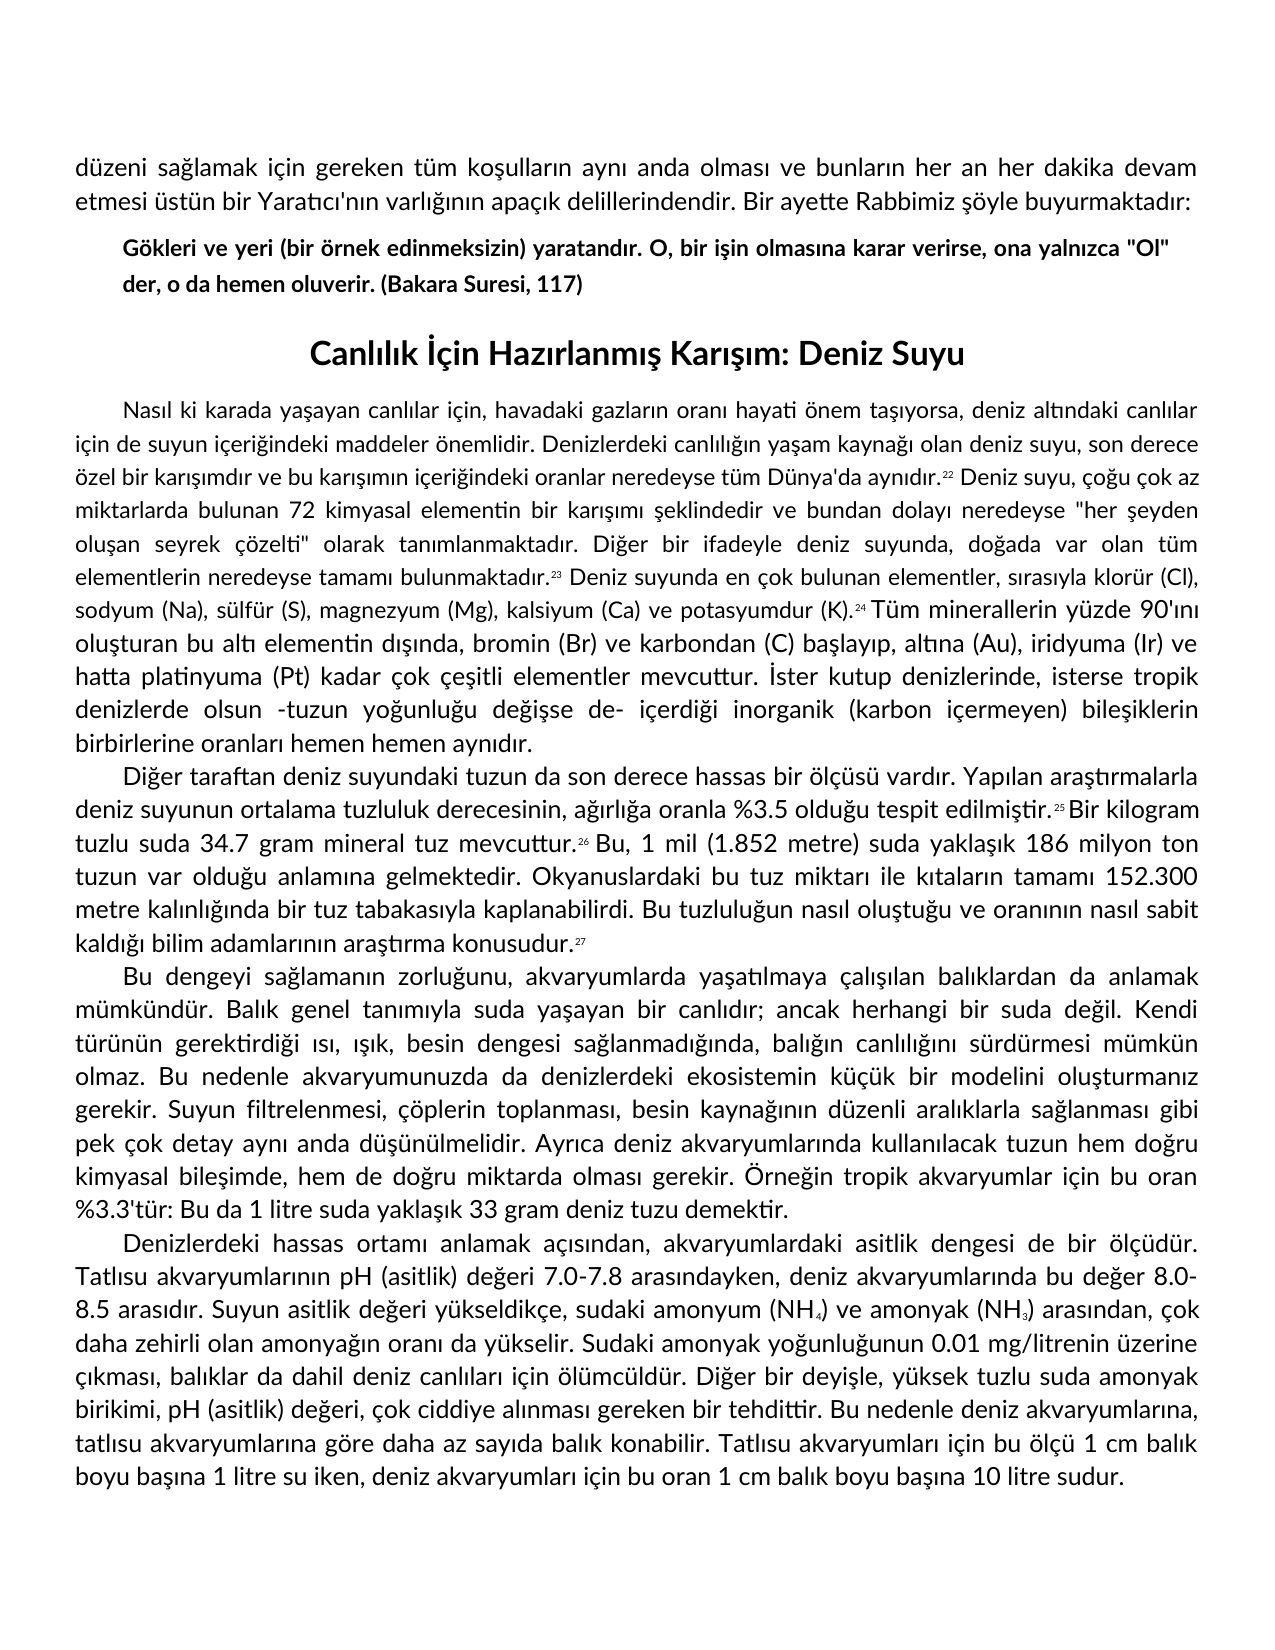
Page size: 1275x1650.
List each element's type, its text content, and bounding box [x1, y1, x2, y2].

text Denizlerdeki hassas ortamı anlamak açısından, akvaryumlardaki asitlik dengesi de bir ölçüdür. Tatlısu akvaryumlarının pH (asitlik) değeri 7.0-7.8 arasındayken, deniz akvaryumlarında bu değer 8.0-8.5 arasıdır. Suyun asitlik değeri yükseldikçe, sudaki amonyum (NH4) ve amonyak (NH3) arasından, çok daha zehirli olan amonyağın oranı da yükselir. Sudaki amonyak yoğunluğunun 0.01 mg/litrenin üzerine çıkması, balıklar da dahil deniz canlıları için ölümcüldür. Diğer bir deyişle, yüksek tuzlu suda amonyak birikimi, pH (asitlik) değeri, çok ciddiye alınması gereken bir tehdittir. Bu nedenle deniz akvaryumlarına, tatlısu akvaryumlarına göre daha az sayıda balık konabilir. Tatlısu akvaryumları için bu ölçü 1 cm balık boyu başına 1 litre su iken, deniz akvaryumları için bu oran 1 cm balık boyu başına 10 litre sudur. [75, 1226, 1200, 1492]
text Canlılık İçin Hazırlanmış Karışım: Deniz Suyu [75, 329, 1200, 374]
text Diğer taraftan deniz suyundaki tuzun da son derece hassas bir ölçüsü vardır. Yapılan araştırmalarla deniz suyunun ortalama tuzluluk derecesinin, ağırlığa oranla %3.5 olduğu tespit edilmiştir.25 Bir kilogram tuzlu suda 34.7 gram mineral tuz mevcuttur.26 Bu, 1 mil (1.852 metre) suda yaklaşık 186 milyon ton tuzun var olduğu anlamına gelmektedir. Okyanuslardaki bu tuz miktarı ile kıtaların tamamı 152.300 metre kalınlığında bir tuz tabakasıyla kaplanabilirdi. Bu tuzluluğun nasıl oluştuğu ve oranının nasıl sabit kaldığı bilim adamlarının araştırma konusudur.27 [75, 759, 1200, 959]
text düzeni sağlamak için gereken tüm koşulların aynı anda olması ve bunların her an her dakika devam etmesi üstün bir Yaratıcı'nın varlığının apaçık delillerindendir. Bir ayette Rabbimiz şöyle buyurmaktadır: [75, 150, 1200, 217]
text Bu dengeyi sağlamanın zorluğunu, akvaryumlarda yaşatılmaya çalışılan balıklardan da anlamak mümkündür. Balık genel tanımıyla suda yaşayan bir canlıdır; ancak herhangi bir suda değil. Kendi türünün gerektirdiği ısı, ışık, besin dengesi sağlanmadığında, balığın canlılığını sürdürmesi mümkün olmaz. Bu nedenle akvaryumunuzda da denizlerdeki ekosistemin küçük bir modelini oluşturmanız gerekir. Suyun filtrelenmesi, çöplerin toplanması, besin kaynağının düzenli aralıklarla sağlanması gibi pek çok detay aynı anda düşünülmelidir. Ayrıca deniz akvaryumlarında kullanılacak tuzun hem doğru kimyasal bileşimde, hem de doğru miktarda olması gerekir. Örneğin tropik akvaryumlar için bu oran %3.3'tür: Bu da 1 litre suda yaklaşık 33 gram deniz tuzu demektir. [75, 959, 1200, 1226]
text Gökleri ve yeri (bir örnek edinmeksizin) yaratandır. O, bir işin olmasına karar verirse, ona yalnızca "Ol" der, o da hemen oluverir. (Bakara Suresi, 117) [122, 228, 1171, 299]
text Nasıl ki karada yaşayan canlılar için, havadaki gazların oranı hayati önem taşıyorsa, deniz altındaki canlılar için de suyun içeriğindeki maddeler önemlidir. Denizlerdeki canlılığın yaşam kaynağı olan deniz suyu, son derece özel bir karışımdır ve bu karışımın içeriğindeki oranlar neredeyse tüm Dünya'da aynıdır.22 Deniz suyu, çoğu çok az miktarlarda bulunan 72 kimyasal elementin bir karışımı şeklindedir ve bundan dolayı neredeyse "her şeyden oluşan seyrek çözelti" olarak tanımlanmaktadır. Diğer bir ifadeyle deniz suyunda, doğada var olan tüm elementlerin neredeyse tamamı bulunmaktadır.23 Deniz suyunda en çok bulunan elementler, sırasıyla klorür (Cl), sodyum (Na), sülfür (S), magnezyum (Mg), kalsiyum (Ca) ve potasyumdur (K).24 Tüm minerallerin yüzde 90'ını oluşturan bu altı elementin dışında, bromin (Br) ve karbondan (C) başlayıp, altına (Au), iridyuma (Ir) ve hatta platinyuma (Pt) kadar çok çeşitli elementler mevcuttur. İster kutup denizlerinde, isterse tropik denizlerde olsun -tuzun yoğunluğu değişse de- içerdiği inorganik (karbon içermeyen) bileşiklerin birbirlerine oranları hemen hemen aynıdır. [75, 392, 1200, 759]
